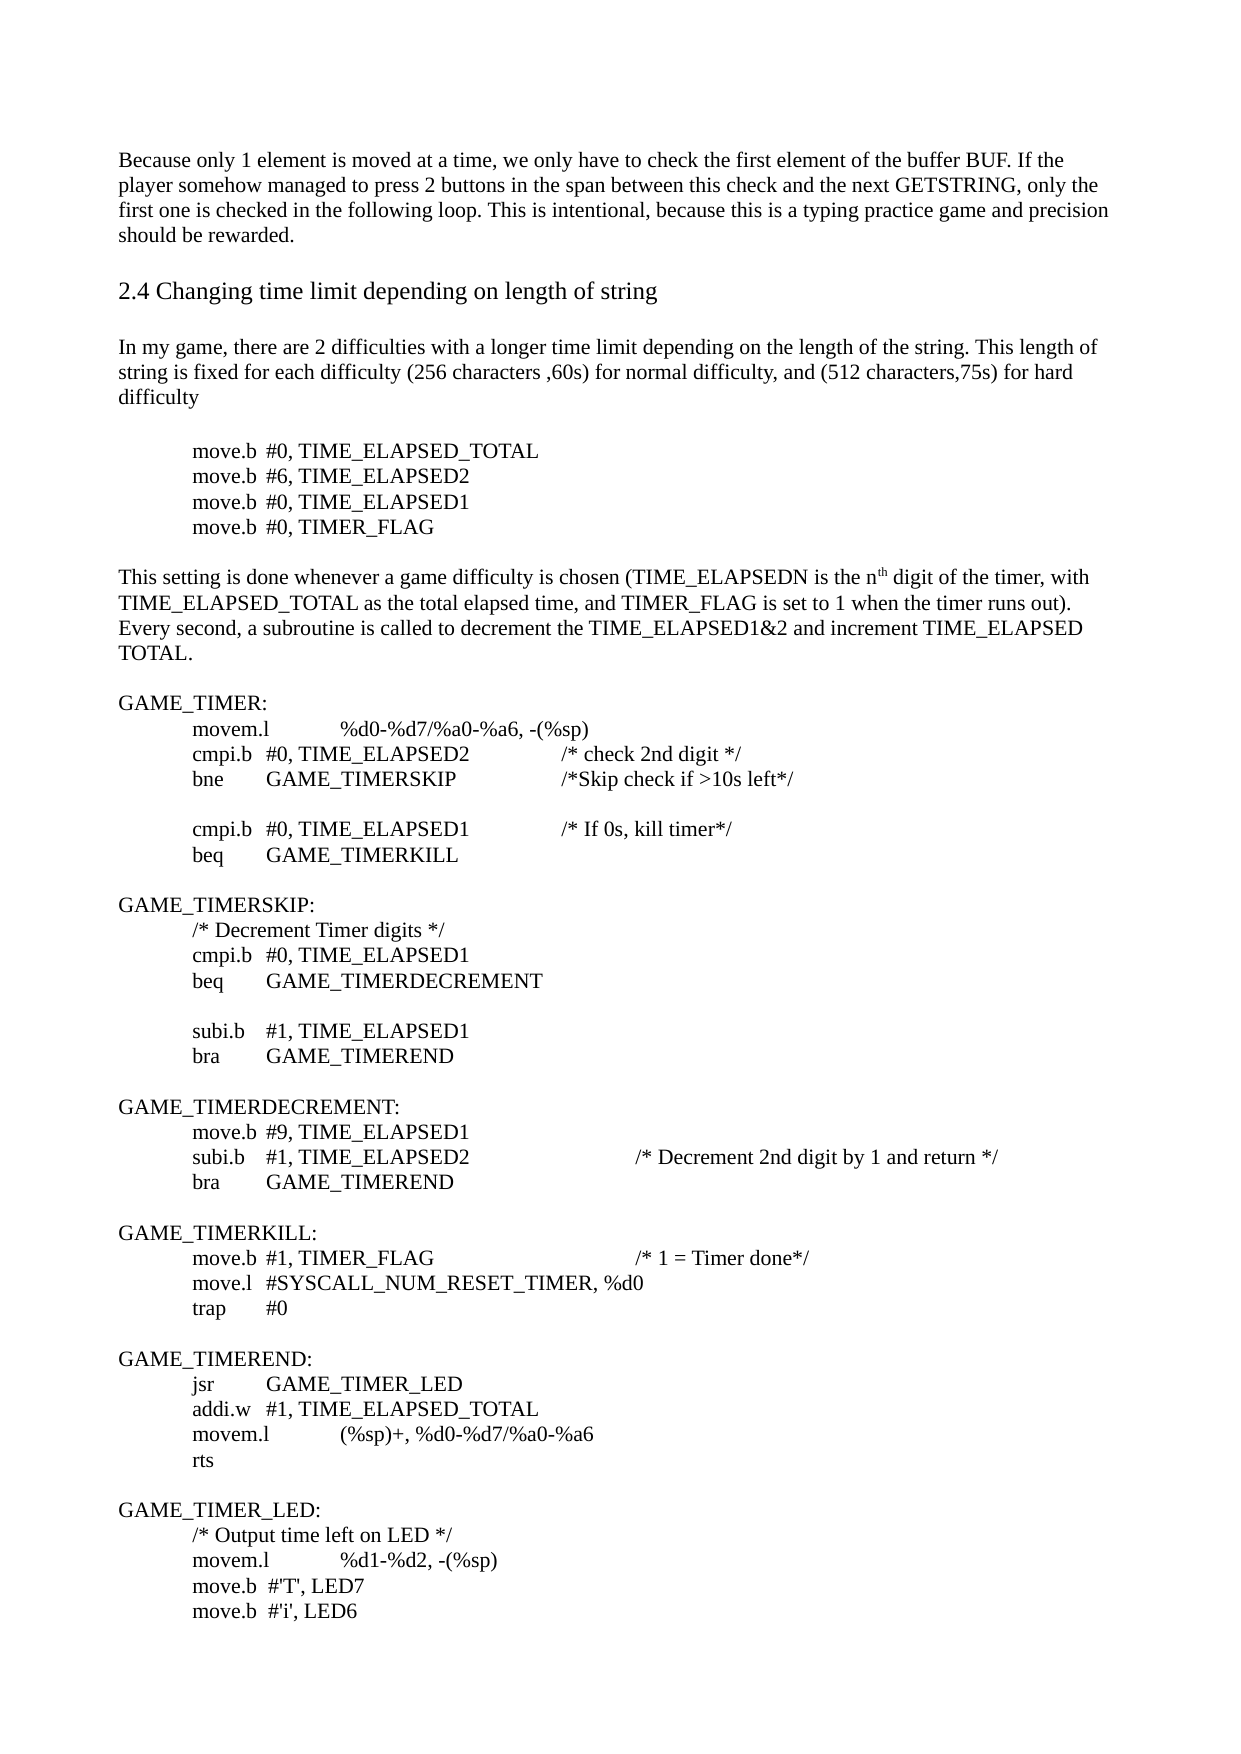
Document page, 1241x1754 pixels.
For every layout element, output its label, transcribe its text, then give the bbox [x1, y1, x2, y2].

text cmpi.b #0, TIME_ELAPSED1 /* If 0s, kill timer*/ [118, 816, 1122, 842]
text This setting is done whenever a game difficulty is chosen (TIME_ELAPSEDN is the nth digit of the timer, with TIME_ELAPSED_TOTAL as the total elapsed time, and TIMER_FLAG is set to 1 when the timer runs out). Every second, a subroutine is called to decrement the TIME_ELAPSED1&2 and increment TIME_ELAPSED TOTAL. [118, 564, 1122, 665]
text addi.w #1, TIME_ELAPSED_TOTAL [118, 1396, 1122, 1421]
text move.b #6, TIME_ELAPSED2 [118, 463, 1122, 489]
text move.b #9, TIME_ELAPSED1 [118, 1119, 1122, 1144]
text move.b #0, TIME_ELAPSED1 [118, 489, 1122, 514]
text move.l #SYSCALL_NUM_RESET_TIMER, %d0 [118, 1270, 1122, 1295]
text subi.b #1, TIME_ELAPSED2 /* Decrement 2nd digit by 1 and return */ [118, 1144, 1122, 1169]
text bra GAME_TIMEREND [118, 1043, 1122, 1068]
text movem.l %d0-%d7/%a0-%a6, -(%sp) [118, 716, 1122, 741]
text movem.l %d1-%d2, -(%sp) [118, 1547, 1122, 1573]
text /* Decrement Timer digits */ [118, 917, 1122, 942]
text move.b #1, TIMER_FLAG /* 1 = Timer done*/ [118, 1245, 1122, 1270]
text move.b #'i', LED6 [118, 1598, 1122, 1623]
text subi.b #1, TIME_ELAPSED1 [118, 1018, 1122, 1043]
text rts [118, 1447, 1122, 1472]
text jsr GAME_TIMER_LED [118, 1371, 1122, 1396]
text bne GAME_TIMERSKIP /*Skip check if >10s left*/ [118, 766, 1122, 791]
text move.b #'T', LED7 [118, 1573, 1122, 1598]
text GAME_TIMER: [118, 690, 1122, 716]
text cmpi.b #0, TIME_ELAPSED1 [118, 942, 1122, 968]
text GAME_TIMERDECREMENT: [118, 1094, 1122, 1119]
text movem.l (%sp)+, %d0-%d7/%a0-%a6 [118, 1421, 1122, 1447]
text beq GAME_TIMERDECREMENT [118, 968, 1122, 993]
text In my game, there are 2 difficulties with a longer time limit depending on the length of the string. This length of string is fixed for each difficulty (256 characters ,60s) for normal difficulty, and (512 characters,75s) for hard difficulty [118, 334, 1122, 409]
text cmpi.b #0, TIME_ELAPSED2 /* check 2nd digit */ [118, 741, 1122, 766]
text move.b #0, TIME_ELAPSED_TOTAL [118, 438, 1122, 463]
text move.b #0, TIMER_FLAG [118, 514, 1122, 539]
text trap #0 [118, 1295, 1122, 1321]
text bra GAME_TIMEREND [118, 1169, 1122, 1194]
text GAME_TIMEREND: [118, 1346, 1122, 1371]
text /* Output time left on LED */ [118, 1522, 1122, 1547]
text GAME_TIMER_LED: [118, 1497, 1122, 1522]
text Because only 1 element is moved at a time, we only have to check the first element of the buffer BUF. If the player somehow managed to press 2 buttons in the span between this check and the next GETSTRING, only the first one is checked in the following loop. This is intentional, because this is a typing practice game and precision should be rewarded. [118, 147, 1122, 248]
text GAME_TIMERSKIP: [118, 892, 1122, 917]
text GAME_TIMERKILL: [118, 1220, 1122, 1245]
text beq GAME_TIMERKILL [118, 842, 1122, 867]
text 2.4 Changing time limit depending on length of string [118, 276, 1122, 305]
